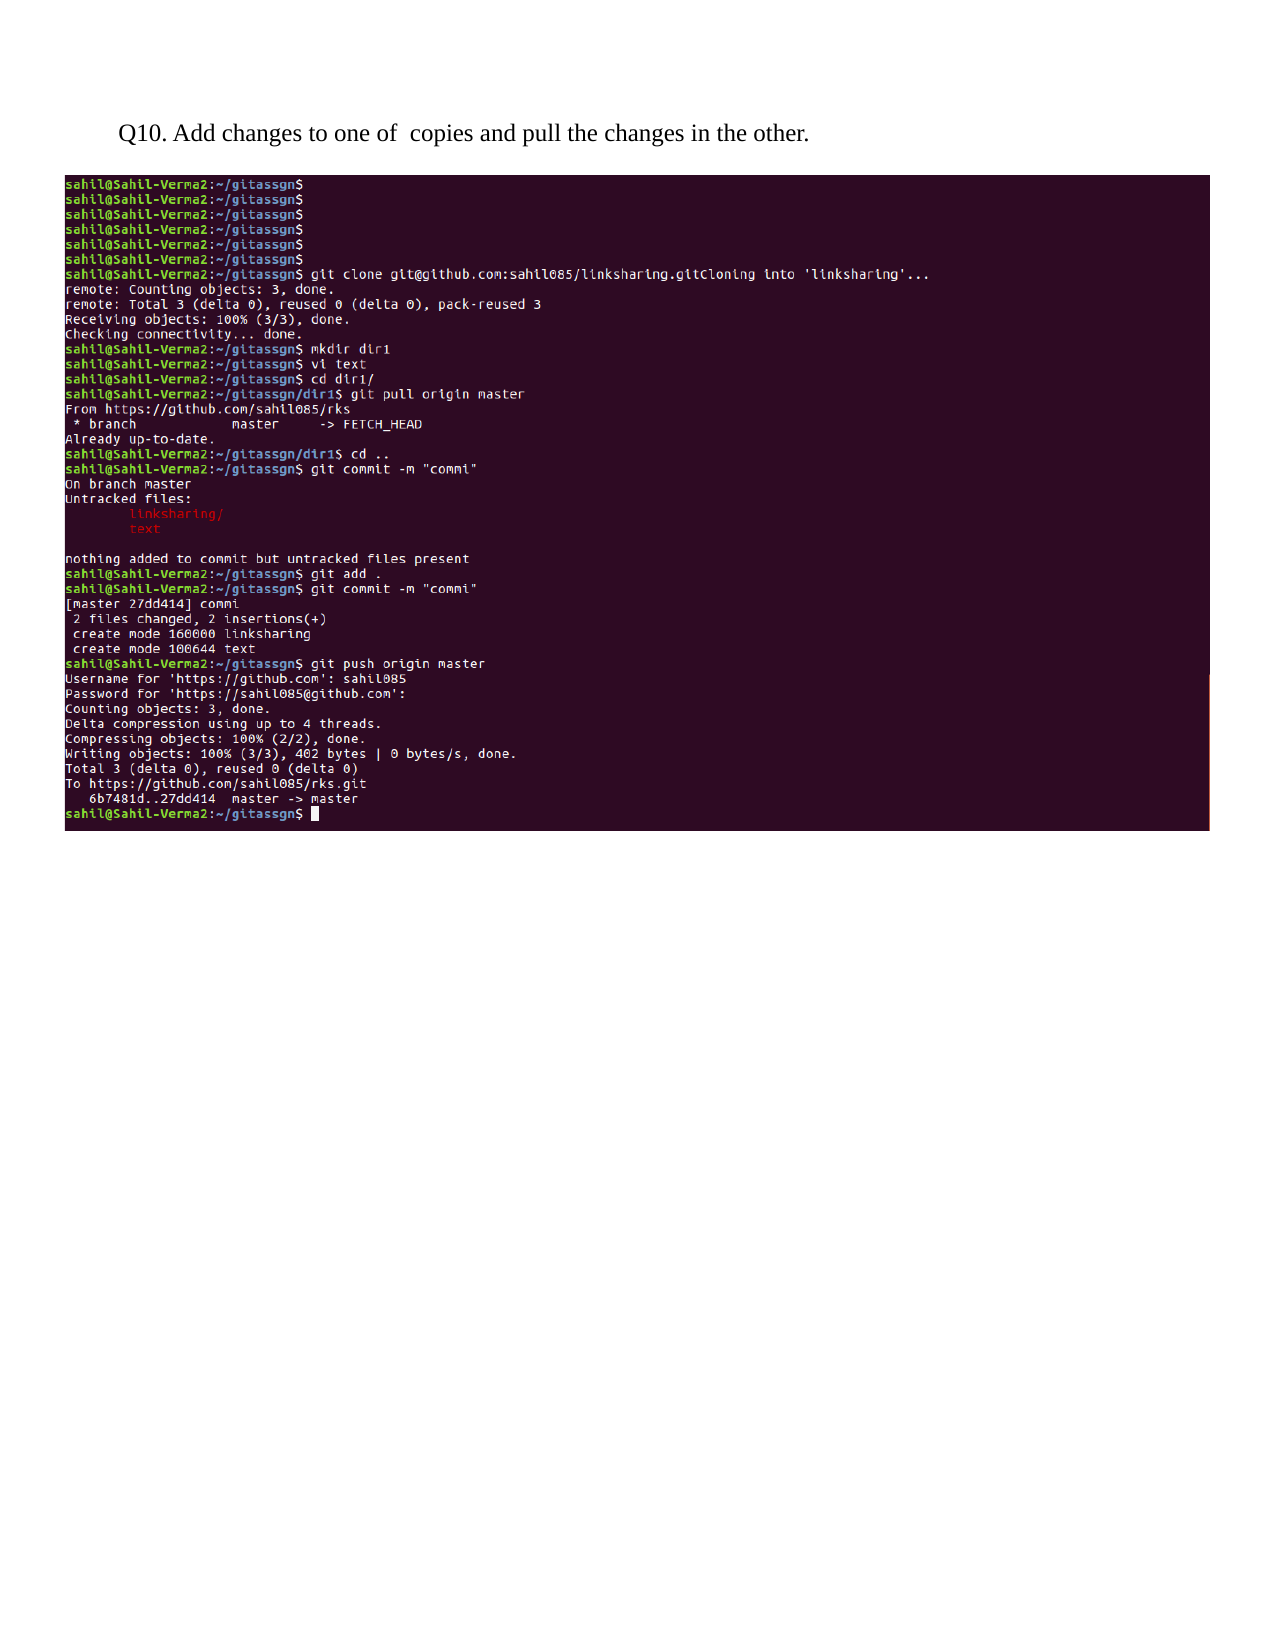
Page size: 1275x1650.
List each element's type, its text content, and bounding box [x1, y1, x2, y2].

picture [64, 175, 1210, 831]
text Q10. Add changes to one of copies and pull the changes in the other. [118, 118, 1157, 147]
